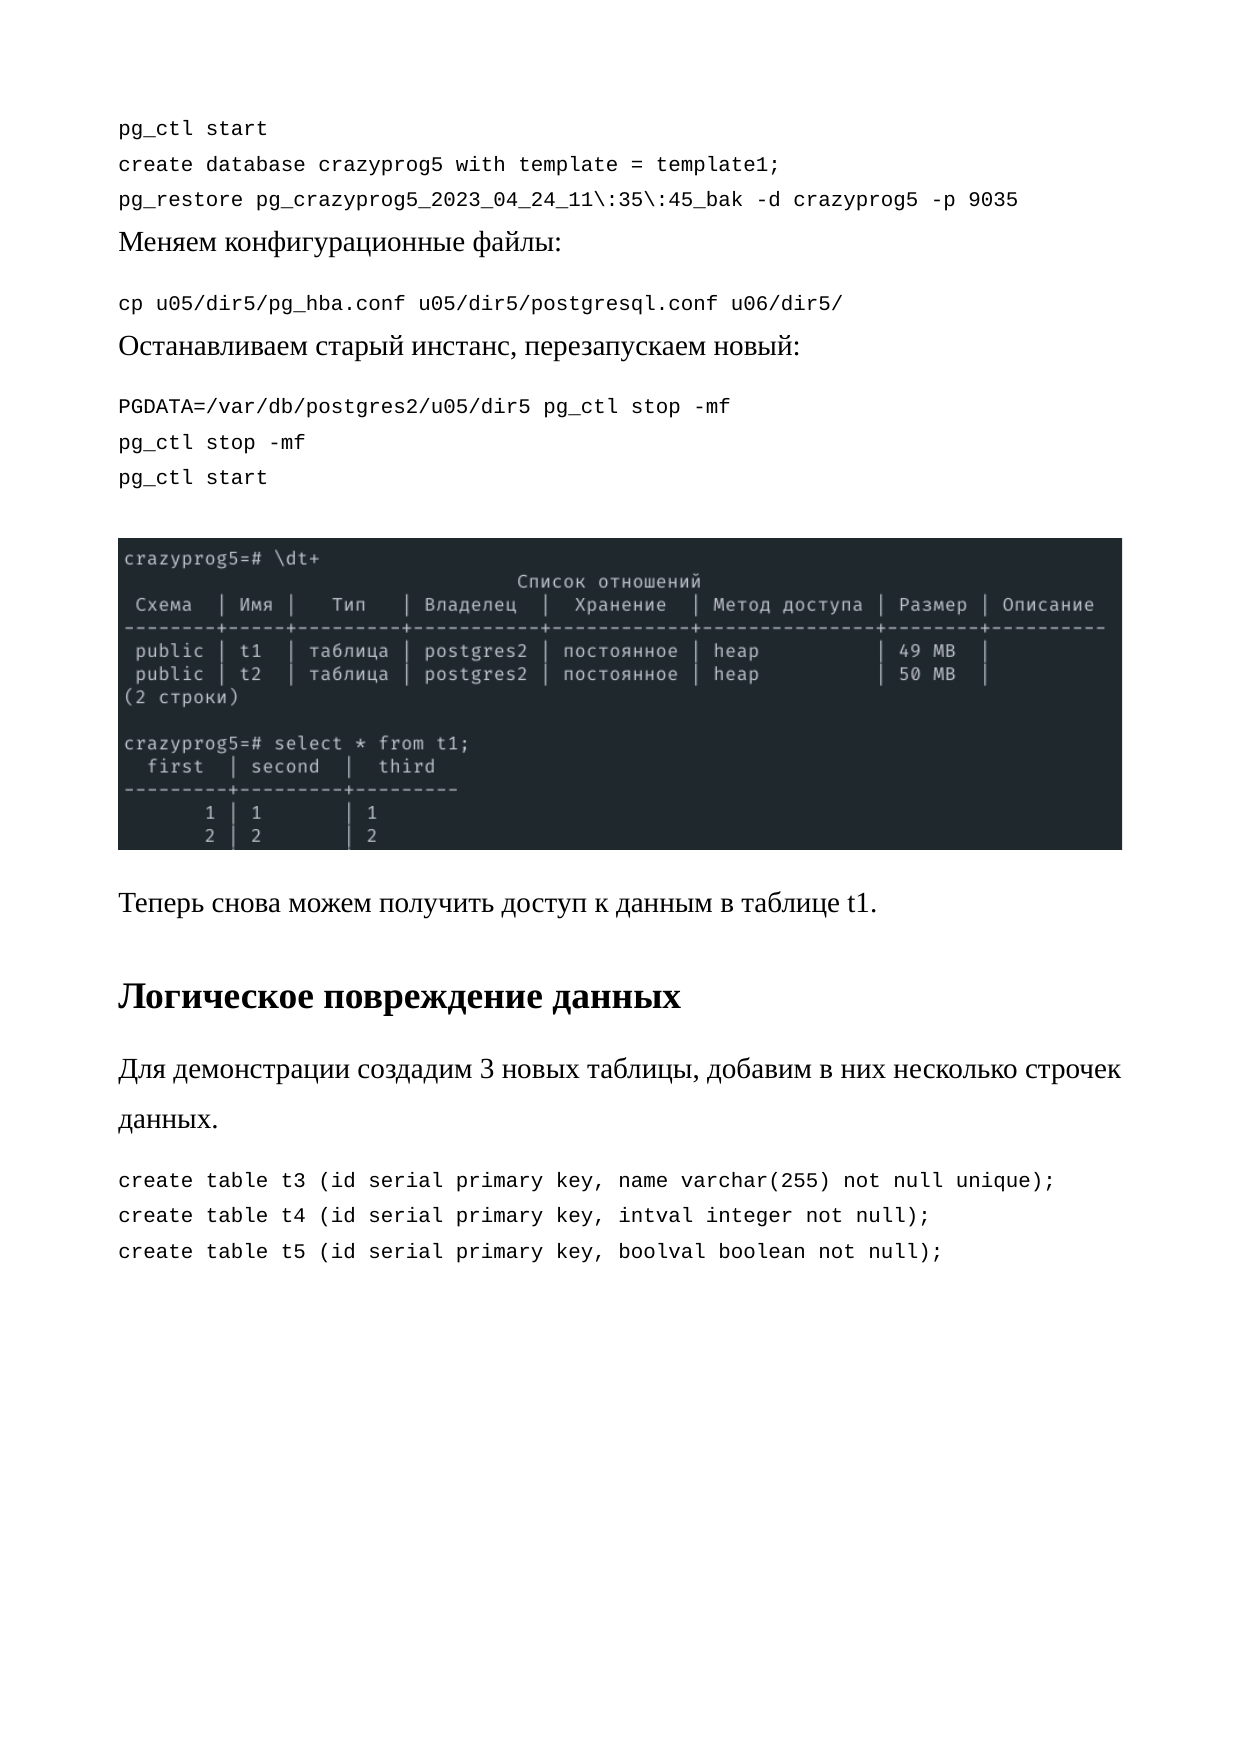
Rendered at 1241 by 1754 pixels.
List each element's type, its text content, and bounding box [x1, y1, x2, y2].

text create table t4 (id serial primary key, intval integer not null); [118, 1205, 1122, 1229]
text PGDATA=/var/db/postgres2/u05/dir5 pg_ctl stop -mf [118, 396, 1122, 420]
text pg_ctl start [118, 118, 1122, 142]
text pg_restore pg_crazyprog5_2023_04_24_11\:35\:45_bak -d crazyprog5 -p 9035 [118, 189, 1122, 213]
text cp u05/dir5/pg_hba.conf u05/dir5/postgresql.conf u06/dir5/ [118, 293, 1122, 316]
text pg_ctl stop -mf [118, 432, 1122, 456]
picture [118, 538, 1123, 850]
text create table t3 (id serial primary key, name varchar(255) not null unique); [118, 1170, 1122, 1193]
text Останавливаем старый инстанс, перезапускаем новый: [118, 328, 1122, 362]
text Теперь снова можем получить доступ к данным в таблице t1. [118, 885, 1122, 918]
text create database crazyprog5 with template = template1; [118, 153, 1122, 177]
text Меняем конфигурационные файлы: [118, 224, 1122, 258]
text pg_ctl start [118, 467, 1122, 491]
text create table t5 (id serial primary key, boolval boolean not null); [118, 1241, 1122, 1264]
text Для демонстрации создадим 3 новых таблицы, добавим в них несколько строчек данных. [118, 1051, 1122, 1135]
subtitle Логическое повреждение данных [118, 974, 1122, 1017]
